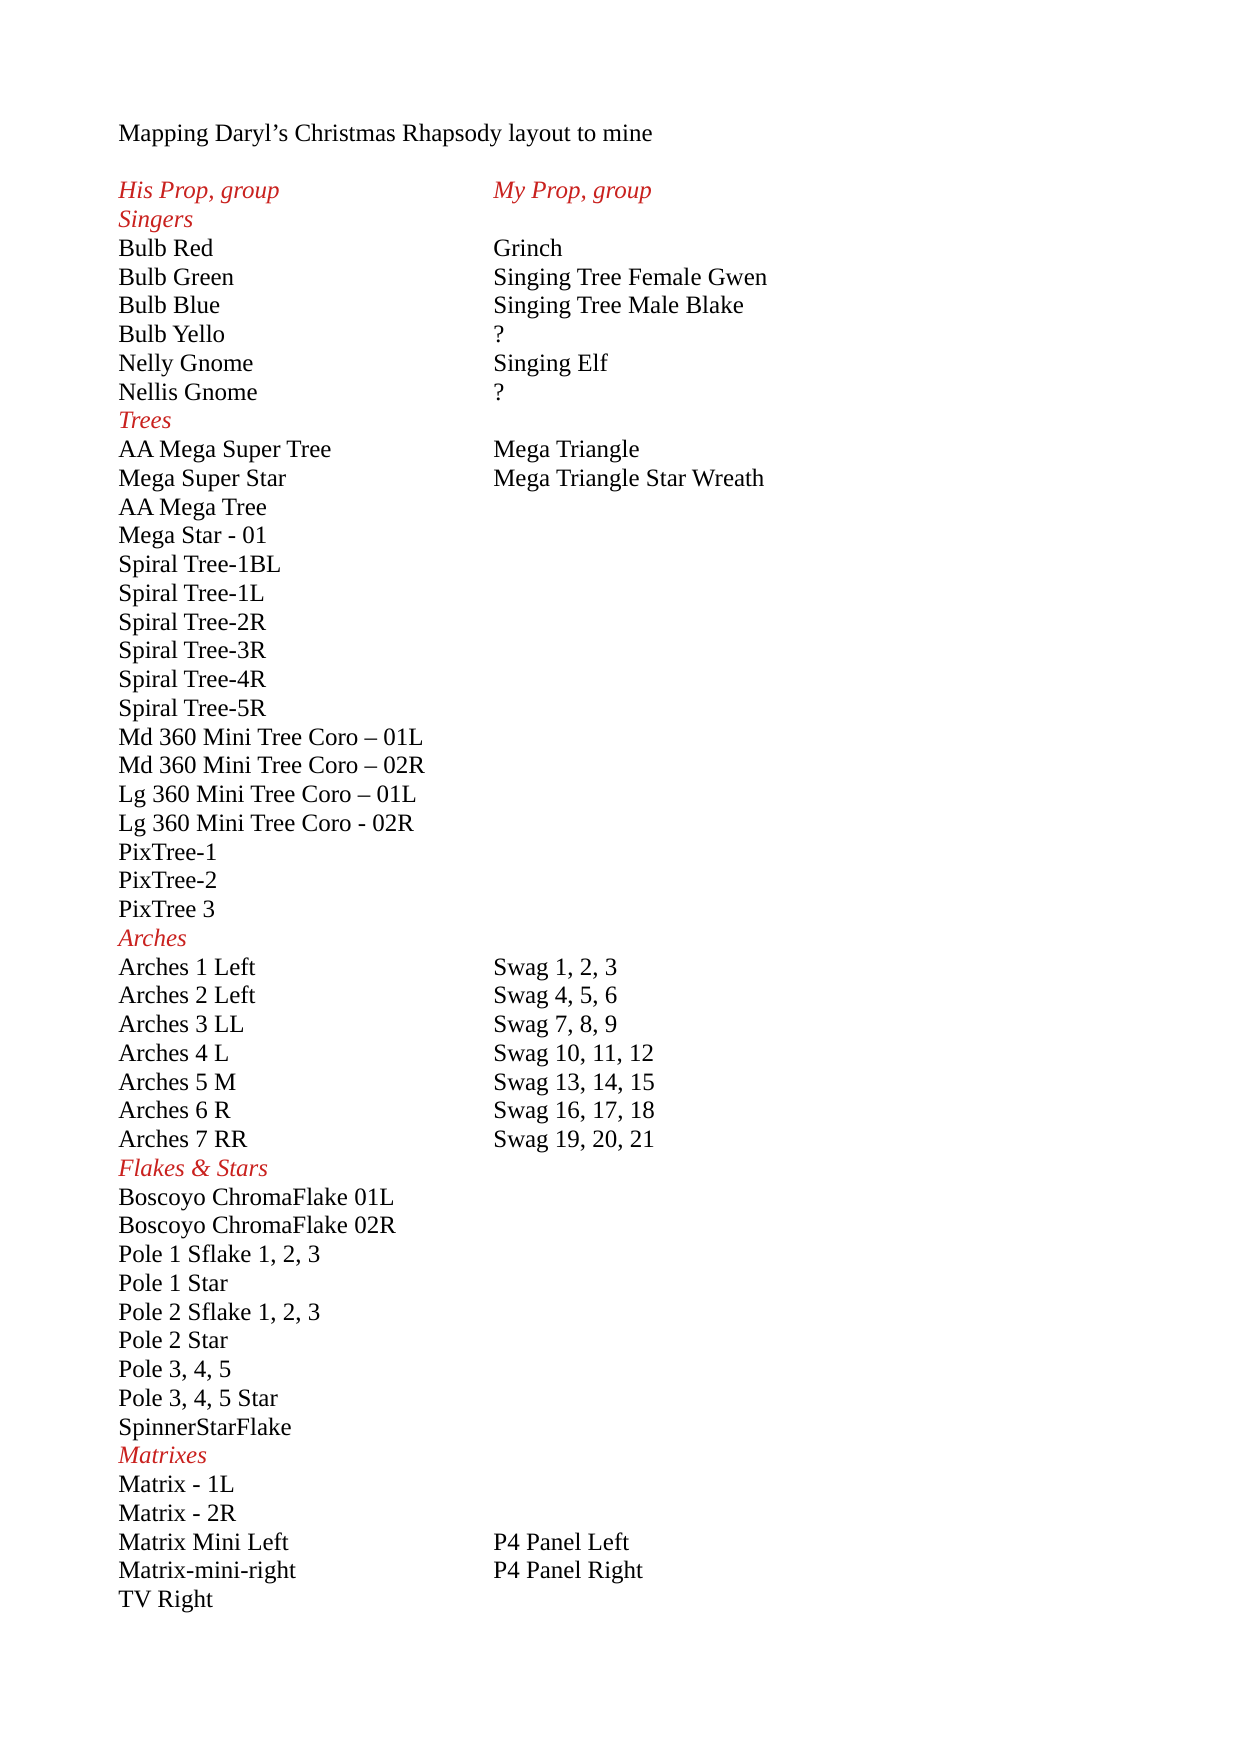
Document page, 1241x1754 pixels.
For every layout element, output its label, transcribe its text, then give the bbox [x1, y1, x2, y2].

text Spiral Tree-3R [118, 636, 1122, 664]
text Bulb Green Singing Tree Female Gwen [118, 262, 1122, 291]
text Arches 5 M Swag 13, 14, 15 [118, 1067, 1122, 1096]
text Matrix Mini Left P4 Panel Left [118, 1527, 1122, 1556]
text Mapping Daryl’s Christmas Rhapsody layout to mine [118, 118, 1122, 147]
text Matrixes [118, 1441, 1122, 1469]
text Singers [118, 204, 1122, 233]
text Matrix - 1L [118, 1469, 1122, 1498]
text Arches 1 Left Swag 1, 2, 3 [118, 952, 1122, 981]
text Nellis Gnome ? [118, 377, 1122, 406]
text Arches 7 RR Swag 19, 20, 21 [118, 1124, 1122, 1153]
text Spiral Tree-5R [118, 693, 1122, 722]
text PixTree-2 [118, 866, 1122, 894]
text Pole 2 Sflake 1, 2, 3 [118, 1297, 1122, 1326]
text Flakes & Stars [118, 1153, 1122, 1182]
text Arches 2 Left Swag 4, 5, 6 [118, 981, 1122, 1009]
text Lg 360 Mini Tree Coro – 01L [118, 779, 1122, 808]
text Lg 360 Mini Tree Coro - 02R [118, 808, 1122, 837]
text AA Mega Tree [118, 492, 1122, 521]
text Bulb Blue Singing Tree Male Blake [118, 291, 1122, 319]
text Mega Super Star Mega Triangle Star Wreath [118, 463, 1122, 492]
text Spiral Tree-1L [118, 578, 1122, 607]
text Nelly Gnome Singing Elf [118, 348, 1122, 377]
text Boscoyo ChromaFlake 01L [118, 1182, 1122, 1211]
text Bulb Red Grinch [118, 233, 1122, 262]
text Pole 1 Sflake 1, 2, 3 [118, 1239, 1122, 1268]
text Arches 3 LL Swag 7, 8, 9 [118, 1009, 1122, 1038]
text PixTree 3 [118, 894, 1122, 923]
text Mega Star - 01 [118, 521, 1122, 549]
text Arches [118, 923, 1122, 952]
text Md 360 Mini Tree Coro – 02R [118, 751, 1122, 779]
text Pole 2 Star [118, 1326, 1122, 1354]
text Spiral Tree-2R [118, 607, 1122, 636]
text Arches 6 R Swag 16, 17, 18 [118, 1096, 1122, 1124]
text Pole 1 Star [118, 1268, 1122, 1297]
text Matrix - 2R [118, 1498, 1122, 1527]
text Arches 4 L Swag 10, 11, 12 [118, 1038, 1122, 1067]
text Matrix-mini-right P4 Panel Right [118, 1556, 1122, 1584]
text SpinnerStarFlake [118, 1412, 1122, 1441]
text Boscoyo ChromaFlake 02R [118, 1211, 1122, 1239]
text Bulb Yello ? [118, 319, 1122, 348]
text TV Right [118, 1584, 1122, 1613]
text His Prop, group My Prop, group [118, 176, 1122, 204]
text PixTree-1 [118, 837, 1122, 866]
text Spiral Tree-1BL [118, 549, 1122, 578]
text AA Mega Super Tree Mega Triangle [118, 434, 1122, 463]
text Spiral Tree-4R [118, 664, 1122, 693]
text Md 360 Mini Tree Coro – 01L [118, 722, 1122, 751]
text Pole 3, 4, 5 [118, 1354, 1122, 1383]
text Pole 3, 4, 5 Star [118, 1383, 1122, 1412]
text Trees [118, 406, 1122, 434]
